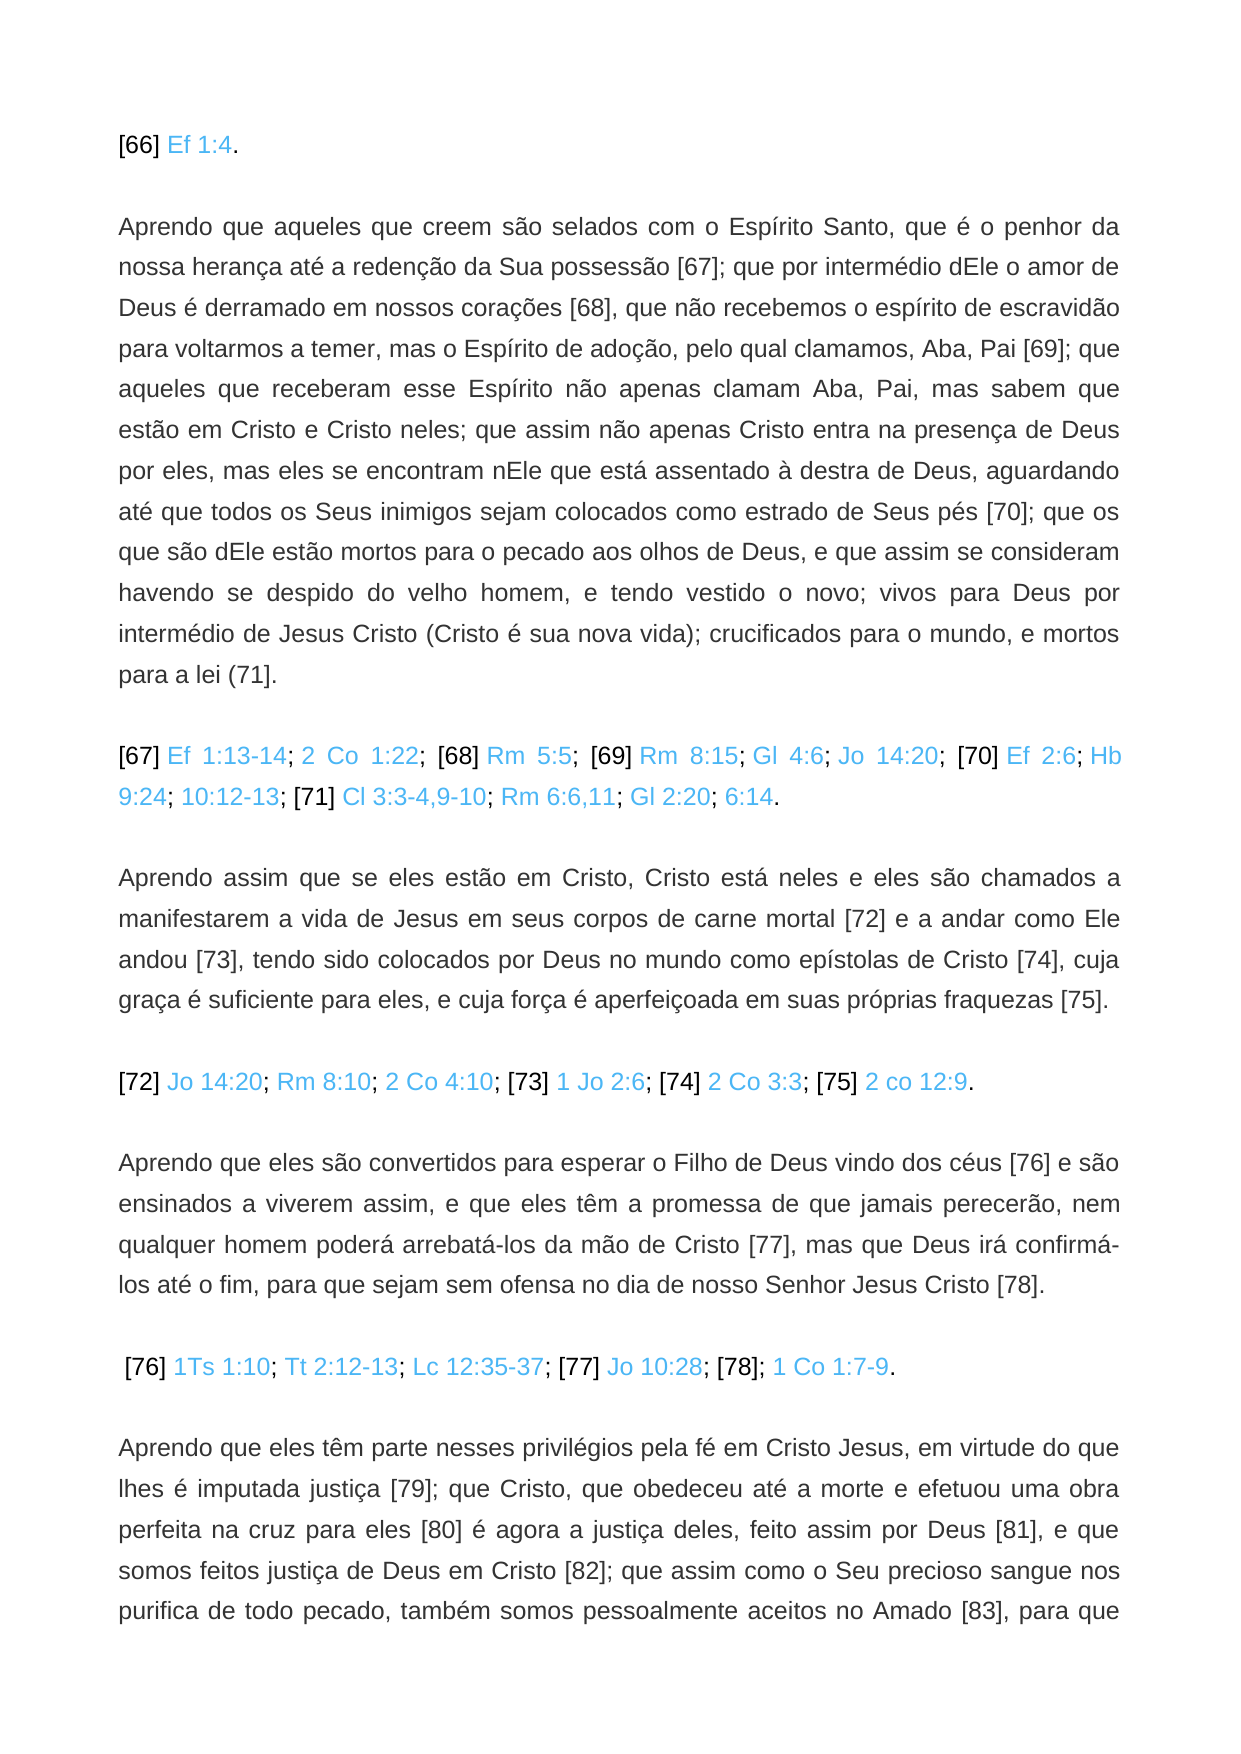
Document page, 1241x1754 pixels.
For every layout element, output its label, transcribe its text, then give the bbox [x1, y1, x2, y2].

text [67] Ef 1:13-14; 2 Co 1:22; [68] Rm 5:5; [69] Rm 8:15; Gl 4:6; Jo 14:20; [70] Ef 2:6; Hb 9:24; 10:12-13; [71] Cl 3:3-4,9-10; Rm 6:6,11; Gl 2:20; 6:14. [118, 729, 1122, 811]
text [76] 1Ts 1:10; Tt 2:12-13; Lc 12:35-37; [77] Jo 10:28; [78]; 1 Co 1:7-9. [118, 1340, 1122, 1381]
text [72] Jo 14:20; Rm 8:10; 2 Co 4:10; [73] 1 Jo 2:6; [74] 2 Co 3:3; [75] 2 co 12:9. [118, 1055, 1122, 1096]
text Aprendo que eles são convertidos para esperar o Filho de Deus vindo dos céus [76] e são ensinados a viverem assim, e que eles têm a promessa de que jamais perecerão, nem qualquer homem poderá arrebatá-los da mão de Cristo [77], mas que Deus irá confirmá-los até o fim, para que sejam sem ofensa no dia de nosso Senhor Jesus Cristo [78]. [118, 1136, 1122, 1299]
text [66] Ef 1:4. [118, 118, 1122, 159]
text Aprendo que eles têm parte nesses privilégios pela fé em Cristo Jesus, em virtude do que lhes é imputada justiça [79]; que Cristo, que obedeceu até a morte e efetuou uma obra perfeita na cruz para eles [80] é agora a justiça deles, feito assim por Deus [81], e que somos feitos justiça de Deus em Cristo [82]; que assim como o Seu precioso sangue nos purifica de todo pecado, também somos pessoalmente aceitos no Amado [83], para que [118, 1421, 1122, 1625]
text Aprendo assim que se eles estão em Cristo, Cristo está neles e eles são chamados a manifestarem a vida de Jesus em seus corpos de carne mortal [72] e a andar como Ele andou [73], tendo sido colocados por Deus no mundo como epístolas de Cristo [74], cuja graça é suficiente para eles, e cuja força é aperfeiçoada em suas próprias fraquezas [75]. [118, 851, 1122, 1014]
text Aprendo que aqueles que creem são selados com o Espírito Santo, que é o penhor da nossa herança até a redenção da Sua possessão [67]; que por intermédio dEle o amor de Deus é derramado em nossos corações [68], que não recebemos o espírito de escravidão para voltarmos a temer, mas o Espírito de adoção, pelo qual clamamos, Aba, Pai [69]; que aqueles que receberam esse Espírito não apenas clamam Aba, Pai, mas sabem que estão em Cristo e Cristo neles; que assim não apenas Cristo entra na presença de Deus por eles, mas eles se encontram nEle que está assentado à destra de Deus, aguardando até que todos os Seus inimigos sejam colocados como estrado de Seus pés [70]; que os que são dEle estão mortos para o pecado aos olhos de Deus, e que assim se consideram havendo se despido do velho homem, e tendo vestido o novo; vivos para Deus por intermédio de Jesus Cristo (Cristo é sua nova vida); crucificados para o mundo, e mortos para a lei (71]. [118, 199, 1122, 688]
